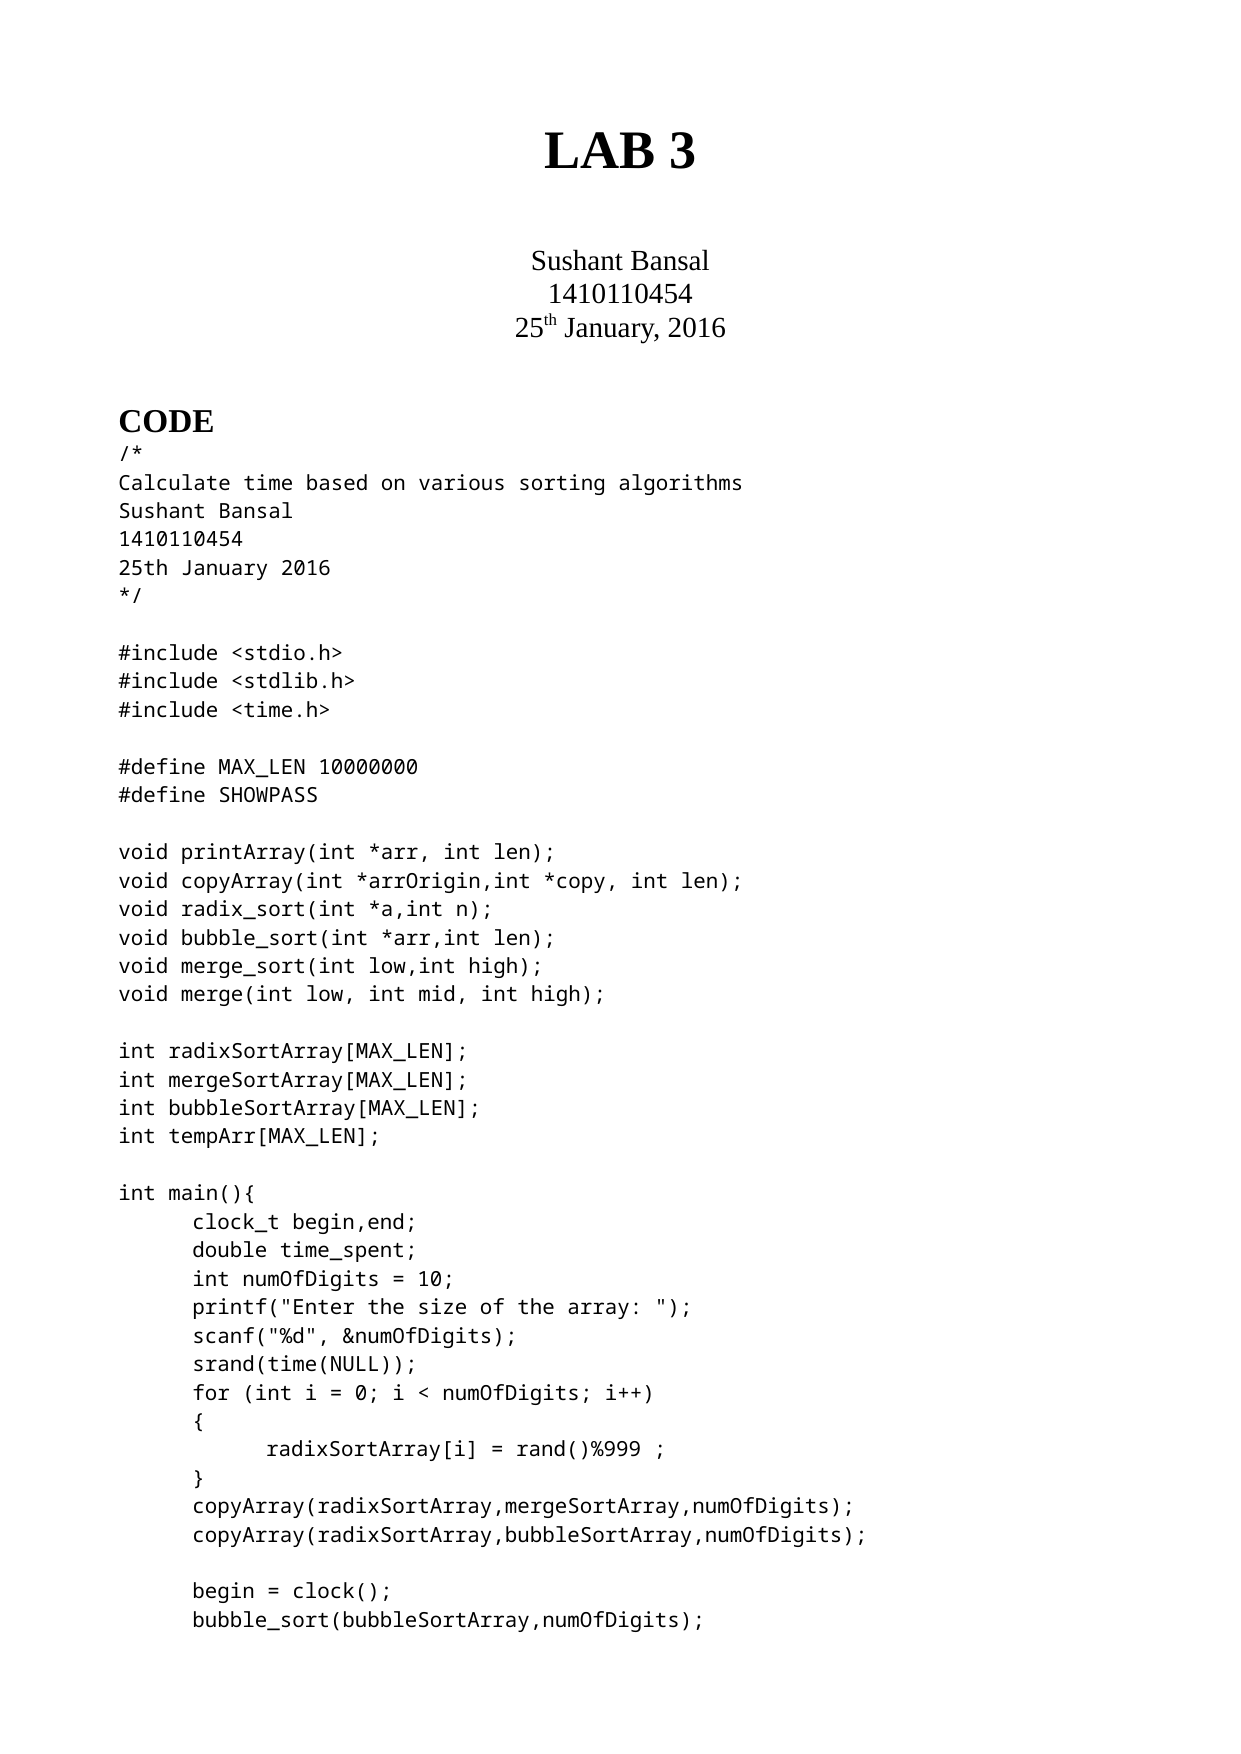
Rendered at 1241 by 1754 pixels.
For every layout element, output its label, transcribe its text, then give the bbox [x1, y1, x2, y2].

text 25th January 2016 [118, 553, 1122, 581]
text CODE [118, 401, 1122, 439]
text Calculate time based on various sorting algorithms [118, 468, 1122, 496]
text int bubbleSortArray[MAX_LEN]; [118, 1093, 1122, 1122]
text printf("Enter the size of the array: "); [118, 1292, 1122, 1321]
text void bubble_sort(int *arr,int len); [118, 923, 1122, 951]
text void copyArray(int *arrOrigin,int *copy, int len); [118, 866, 1122, 894]
text int tempArr[MAX_LEN]; [118, 1122, 1122, 1150]
text LAB 3 [118, 118, 1122, 180]
text { [118, 1406, 1122, 1434]
text #define MAX_LEN 10000000 [118, 752, 1122, 780]
text void merge(int low, int mid, int high); [118, 979, 1122, 1008]
text int mergeSortArray[MAX_LEN]; [118, 1065, 1122, 1093]
text double time_spent; [118, 1235, 1122, 1264]
text #define SHOWPASS [118, 780, 1122, 809]
text 1410110454 [118, 276, 1122, 310]
text #include <time.h> [118, 695, 1122, 723]
text srand(time(NULL)); [118, 1349, 1122, 1378]
text clock_t begin,end; [118, 1207, 1122, 1235]
text radixSortArray[i] = rand()%999 ; [118, 1434, 1122, 1463]
text copyArray(radixSortArray,bubbleSortArray,numOfDigits); [118, 1520, 1122, 1548]
text Sushant Bansal [118, 496, 1122, 524]
text int radixSortArray[MAX_LEN]; [118, 1036, 1122, 1065]
text #include <stdio.h> [118, 638, 1122, 667]
text void merge_sort(int low,int high); [118, 951, 1122, 979]
text 25th January, 2016 [118, 310, 1122, 343]
text } [118, 1463, 1122, 1491]
text begin = clock(); [118, 1577, 1122, 1605]
text int main(){ [118, 1178, 1122, 1207]
text 1410110454 [118, 524, 1122, 553]
text for (int i = 0; i < numOfDigits; i++) [118, 1378, 1122, 1406]
text */ [118, 581, 1122, 610]
text /* [118, 439, 1122, 468]
text bubble_sort(bubbleSortArray,numOfDigits); [118, 1605, 1122, 1633]
text Sushant Bansal [118, 243, 1122, 276]
text copyArray(radixSortArray,mergeSortArray,numOfDigits); [118, 1491, 1122, 1520]
text scanf("%d", &numOfDigits); [118, 1321, 1122, 1349]
text #include <stdlib.h> [118, 667, 1122, 695]
text void radix_sort(int *a,int n); [118, 894, 1122, 923]
text int numOfDigits = 10; [118, 1264, 1122, 1292]
text void printArray(int *arr, int len); [118, 837, 1122, 866]
